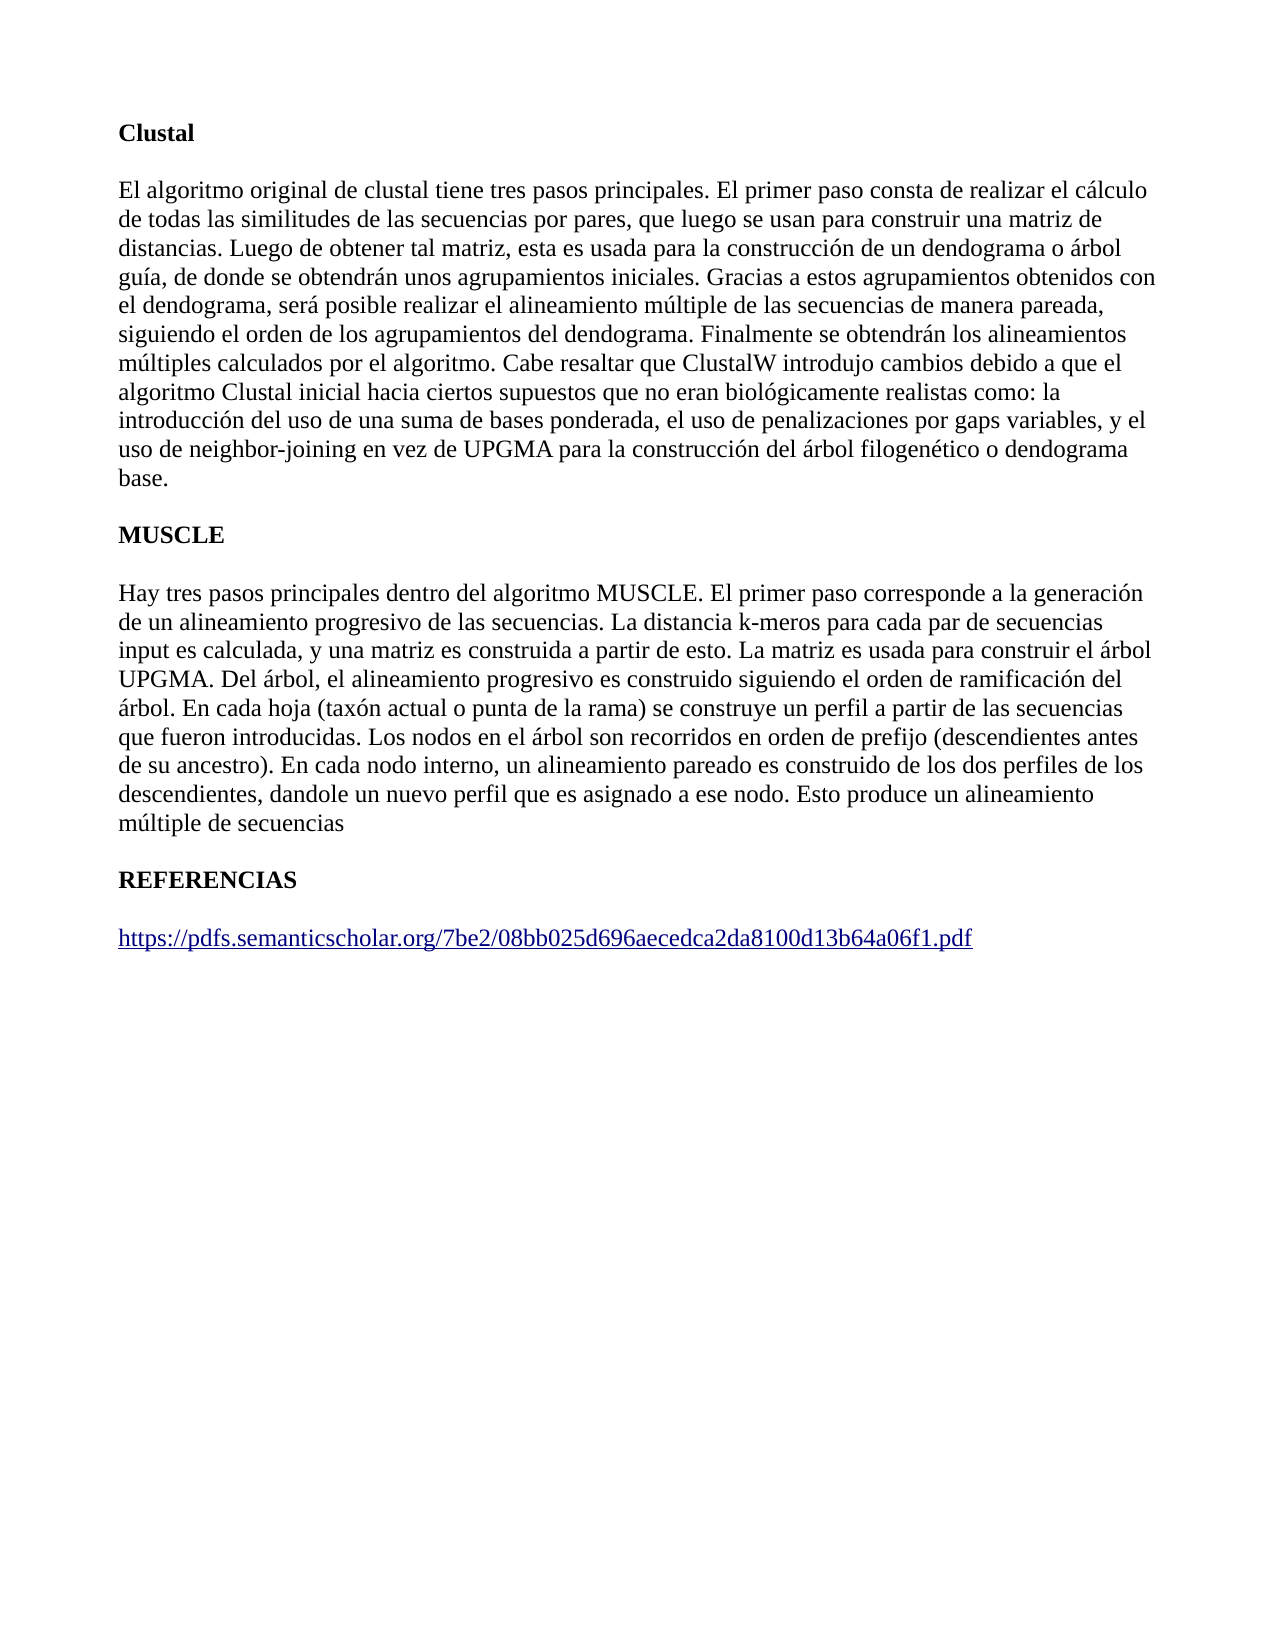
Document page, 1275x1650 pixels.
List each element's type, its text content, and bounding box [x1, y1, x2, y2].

text Clustal [118, 118, 1157, 147]
text MUSCLE [118, 521, 1157, 549]
text Hay tres pasos principales dentro del algoritmo MUSCLE. El primer paso corresponde a la generación de un alineamiento progresivo de las secuencias. La distancia k-meros para cada par de secuencias input es calculada, y una matriz es construida a partir de esto. La matriz es usada para construir el árbol UPGMA. Del árbol, el alineamiento progresivo es construido siguiendo el orden de ramificación del árbol. En cada hoja (taxón actual o punta de la rama) se construye un perfil a partir de las secuencias que fueron introducidas. Los nodos en el árbol son recorridos en orden de prefijo (descendientes antes de su ancestro). En cada nodo interno, un alineamiento pareado es construido de los dos perfiles de los descendientes, dandole un nuevo perfil que es asignado a ese nodo. Esto produce un alineamiento múltiple de secuencias [118, 578, 1157, 837]
text REFERENCIAS [118, 866, 1157, 894]
text El algoritmo original de clustal tiene tres pasos principales. El primer paso consta de realizar el cálculo de todas las similitudes de las secuencias por pares, que luego se usan para construir una matriz de distancias. Luego de obtener tal matriz, esta es usada para la construcción de un dendograma o árbol guía, de donde se obtendrán unos agrupamientos iniciales. Gracias a estos agrupamientos obtenidos con el dendograma, será posible realizar el alineamiento múltiple de las secuencias de manera pareada, siguiendo el orden de los agrupamientos del dendograma. Finalmente se obtendrán los alineamientos múltiples calculados por el algoritmo. Cabe resaltar que ClustalW introdujo cambios debido a que el algoritmo Clustal inicial hacia ciertos supuestos que no eran biológicamente realistas como: la introducción del uso de una suma de bases ponderada, el uso de penalizaciones por gaps variables, y el uso de neighbor-joining en vez de UPGMA para la construcción del árbol filogenético o dendograma base. [118, 176, 1157, 492]
text https://pdfs.semanticscholar.org/7be2/08bb025d696aecedca2da8100d13b64a06f1.pdf [118, 923, 1157, 952]
